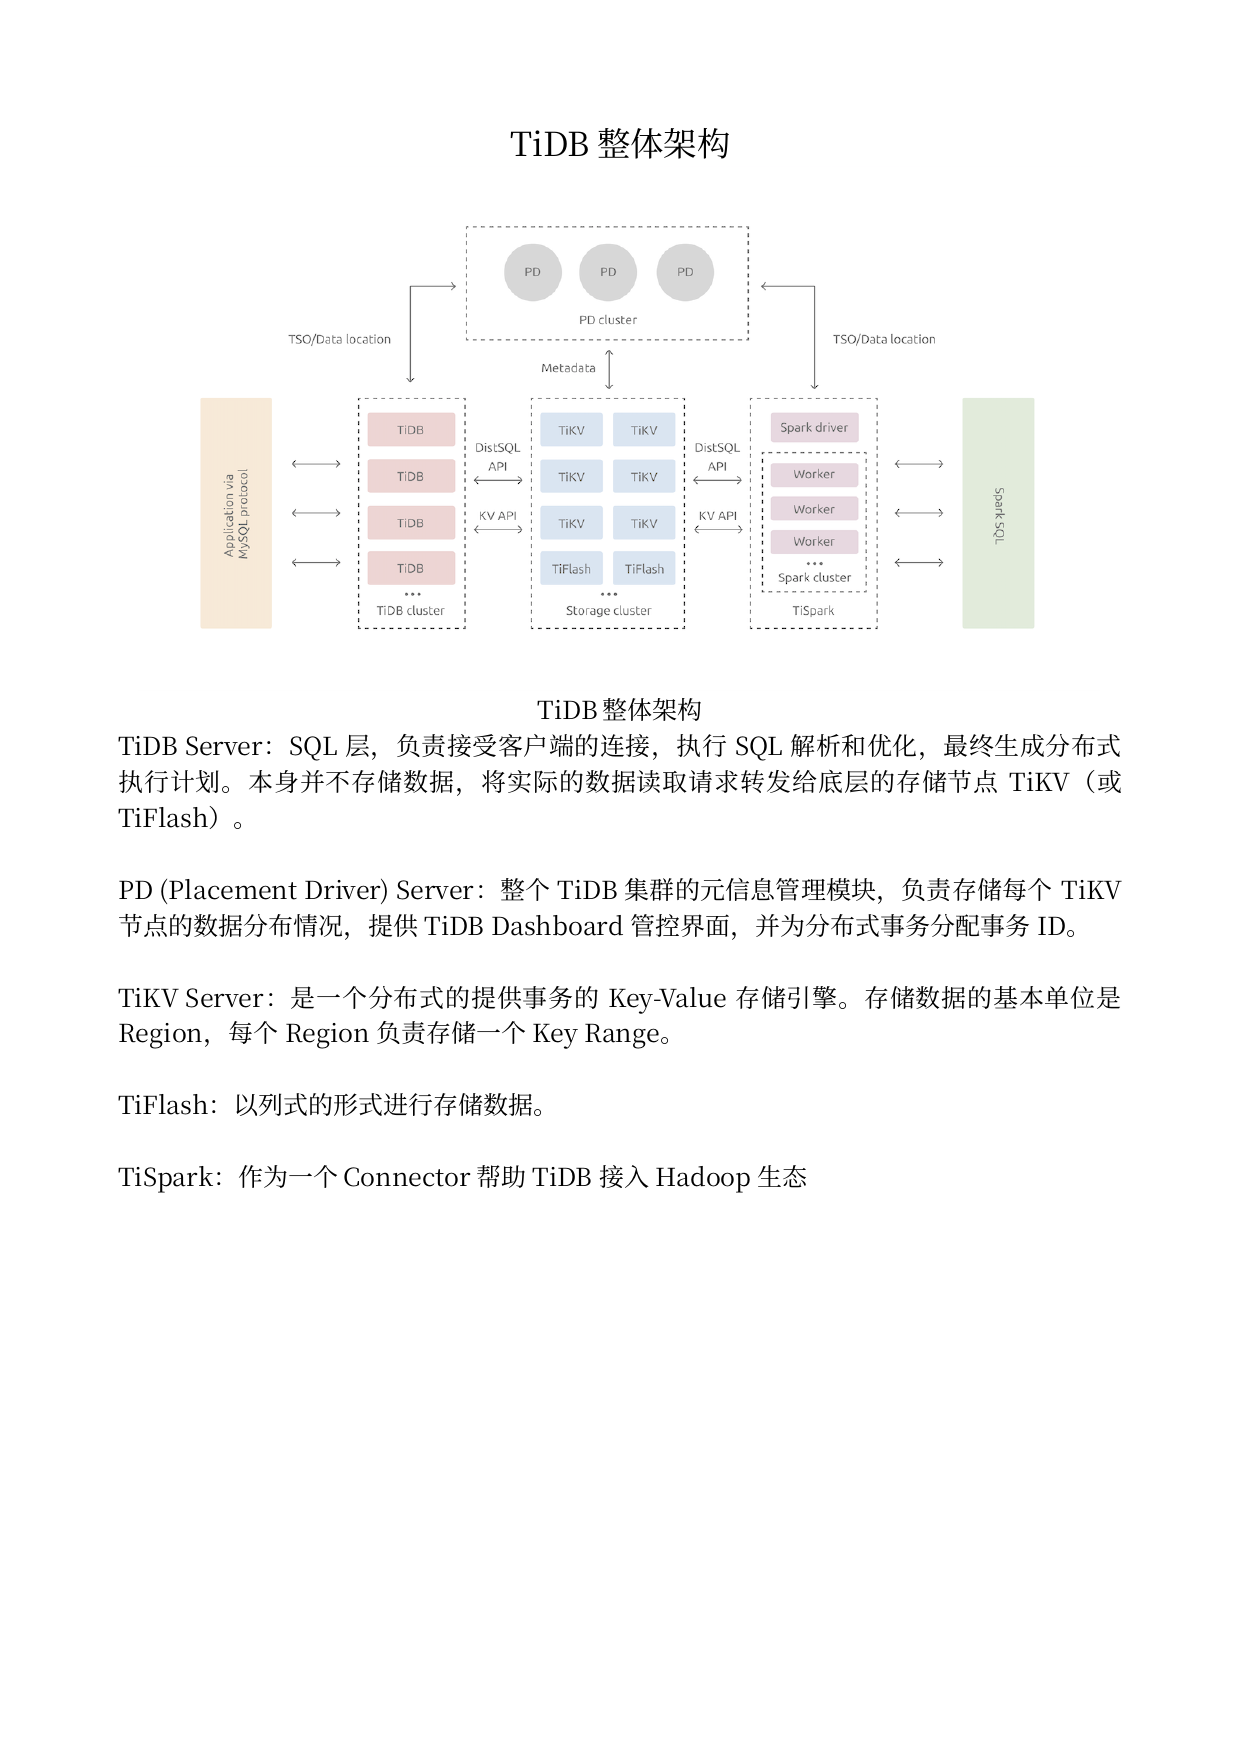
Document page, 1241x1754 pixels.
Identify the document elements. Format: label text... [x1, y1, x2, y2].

picture [118, 166, 1123, 691]
text TiDB Server：SQL 层，负责接受客户端的连接，执行 SQL 解析和优化，最终生成分布式执行计划。本身并不存储数据，将实际的数据读取请求转发给底层的存储节点 TiKV（或 TiFlash）。 [118, 727, 1122, 834]
text TiDB整体架构 [118, 691, 1122, 727]
text TiFlash：以列式的形式进行存储数据。 [118, 1086, 1122, 1122]
text TiSpark：作为一个Connector帮助 TiDB 接入 Hadoop 生态 [118, 1158, 1122, 1194]
text TiKV Server：是一个分布式的提供事务的 Key-Value 存储引擎。存储数据的基本单位是 Region，每个 Region 负责存储一个 Key Range。 [118, 978, 1122, 1050]
text TiDB整体架构 [118, 118, 1122, 166]
text PD (Placement Driver) Server：整个 TiDB 集群的元信息管理模块，负责存储每个 TiKV 节点的数据分布情况，提供 TiDB Dashboard 管控界面，并为分布式事务分配事务 ID。 [118, 870, 1122, 942]
